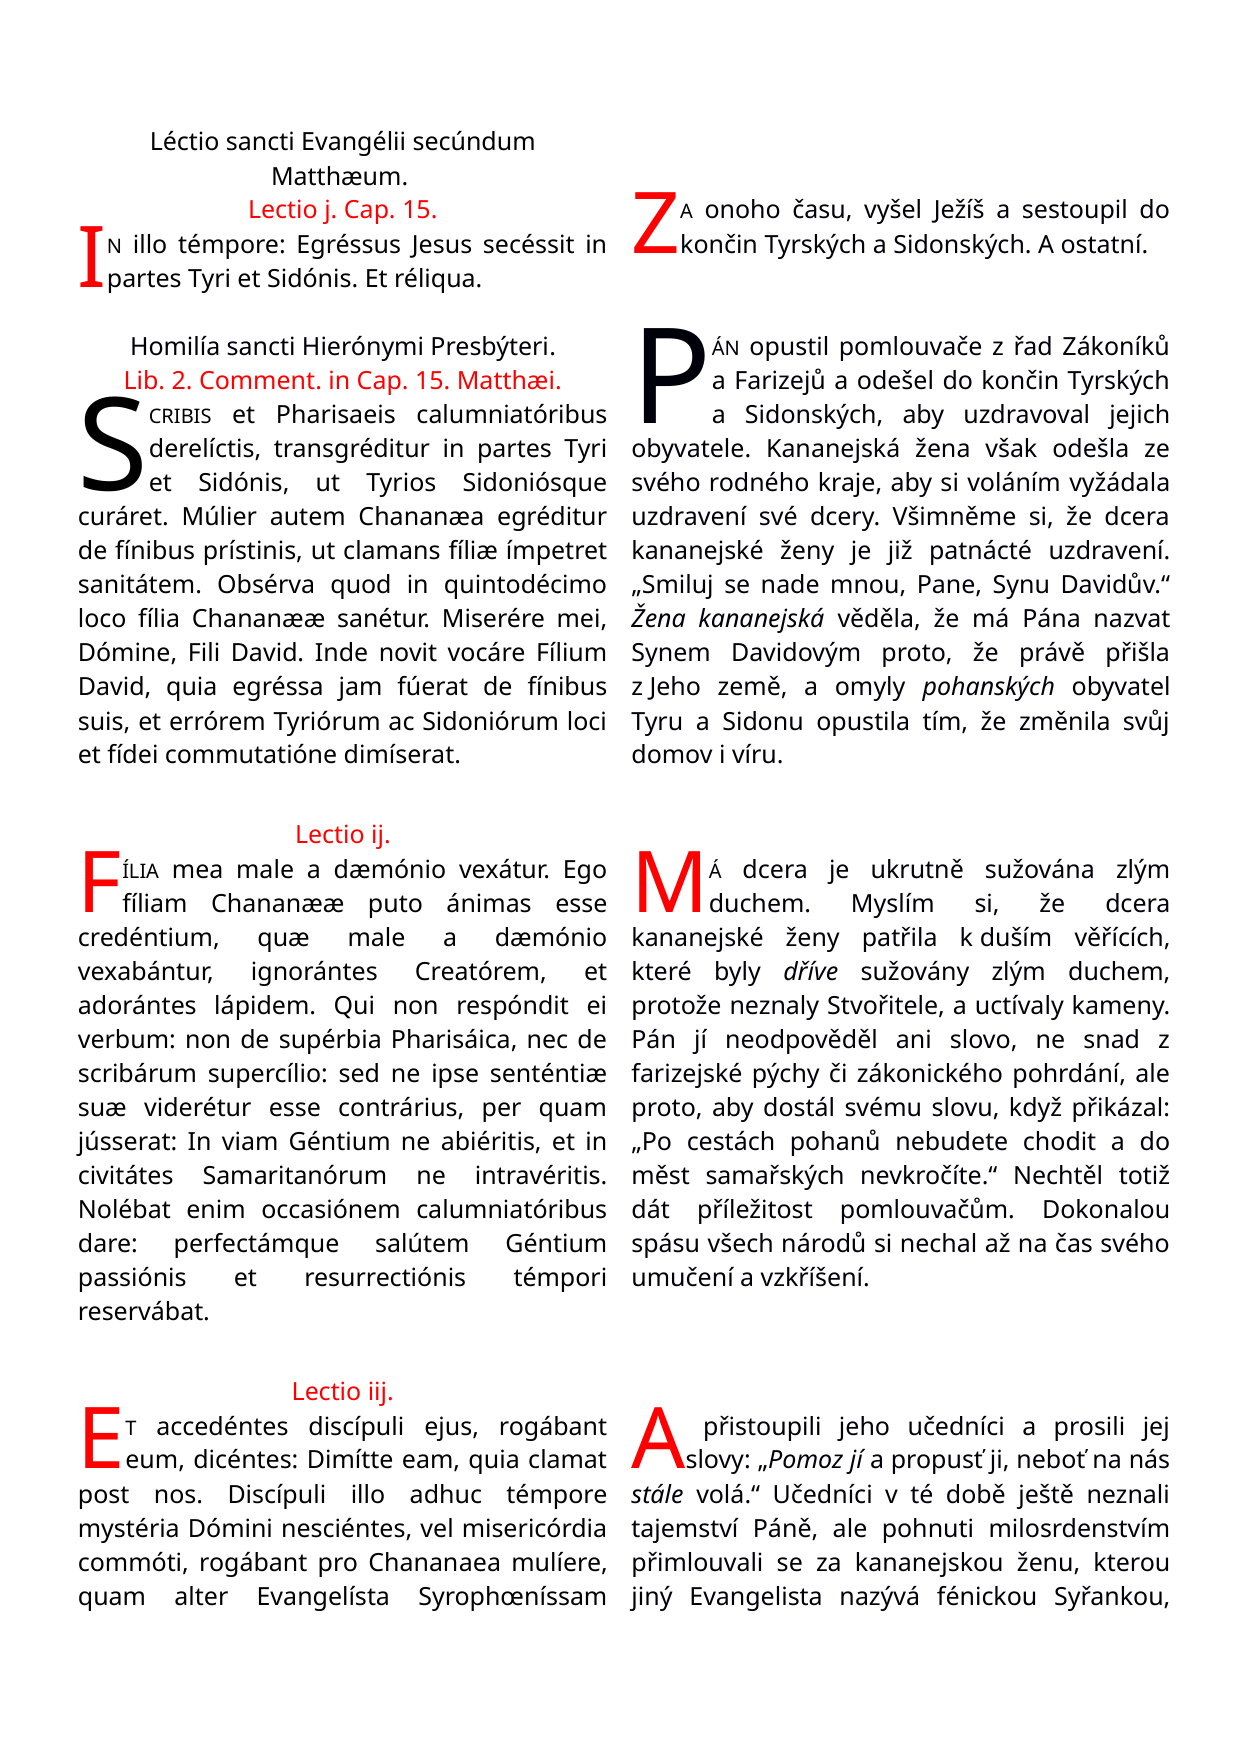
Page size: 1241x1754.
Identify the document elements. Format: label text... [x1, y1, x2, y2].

table_cell Má dcera je ukrutně sužována zlým duchem. Myslím si, že dcera kananejské ženy patřila k duším věřících, které byly dříve sužovány zlým duchem, protože neznaly Stvořitele, a uctívaly kameny. Pán jí neodpověděl ani slovo, ne snad z farizejské pýchy či zákonického pohrdání, ale proto, aby dostál svému slovu, když přikázal: „Po cestách pohanů nebudete chodit a do měst samařských nevkročíte.“ Nechtěl totiž dát příležitost pomlouvačům. Dokonalou spásu všech národů si nechal až na čas svého umučení a vzkříšení. [619, 811, 1182, 1368]
table_cell Lectio ij. Fília mea male a dæmónio vexátur. Ego fíliam Chananææ puto ánimas esse credéntium, quæ male a dæmónio vexabántur, ignorántes Creatórem, et adorántes lápidem. Qui non respóndit ei verbum: non de supérbia Pharisáica, nec de scribárum supercílio: sed ne ipse senténtiæ suæ viderétur esse contrárius, per quam jússerat: In viam Géntium ne abiéritis, et in civitátes Samaritanórum ne intravéritis. Nolébat enim occasiónem calumniatóribus dare: perfectámque salútem Géntium passiónis et resurrectiónis témpori reservábat. [66, 811, 619, 1368]
table_cell A přistoupili jeho učedníci a prosili jej slovy: „Pomoz jí a propusť ji, neboť na nás stále volá.“ Učedníci v té době ještě neznali tajemství Páně, ale pohnuti milosrdenstvím přimlouvali se za kananejskou ženu, kterou jiný Evangelista nazývá fénickou Syřankou, [619, 1368, 1182, 1618]
table_cell Za onoho času, vyšel Ježíš a sestoupil do končin Tyrských a Sidonských. A ostatní. Pán opustil pomlouvače z řad Zákoníků a Farizejů a odešel do končin Tyrských a Sidonských, aby uzdravoval jejich obyvatele. Kananejská žena však odešla ze svého rodného kraje, aby si voláním vyžádala uzdravení své dcery. Všimněme si, že dcera kananejské ženy je již patnácté uzdravení. „Smiluj se nade mnou, Pane, Synu Davidův.“ Žena kananejská věděla, že má Pána nazvat Synem Davidovým proto, že právě přišla z Jeho země, a omyly pohanských obyvatel Tyru a Sidonu opustila tím, že změnila svůj domov i víru. [619, 118, 1182, 811]
table_cell Léctio sancti Evangélii secúndum Matthæum. Lectio j. Cap. 15. In illo témpore: Egréssus Jesus secéssit in partes Tyri et Sidónis. Et réliqua. Homilía sancti Hierónymi Presbýteri. Lib. 2. Comment. in Cap. 15. Matthæi. Scribis et Pharisaeis calumniatóribus derelíctis, transgréditur in partes Tyri et Sidónis, ut Tyrios Sidoniósque curáret. Múlier autem Chananæa egréditur de fínibus prístinis, ut clamans fíliæ ímpetret sanitátem. Obsérva quod in quintodécimo loco fília Chananææ sanétur. Miserére mei, Dómine, Fili David. Inde novit vocáre Fílium David, quia egréssa jam fúerat de fínibus suis, et errórem Tyriórum ac Sidoniórum loci et fídei commutatióne dimíserat. [66, 118, 619, 811]
table_cell Lectio iij. Et accedéntes discípuli ejus, rogábant eum, dicéntes: Dimítte eam, quia clamat post nos. Discípuli illo adhuc témpore mystéria Dómini nesciéntes, vel misericórdia commóti, rogábant pro Chananaea mulíere, quam alter Evangelísta Syrophœníssam [66, 1368, 619, 1618]
